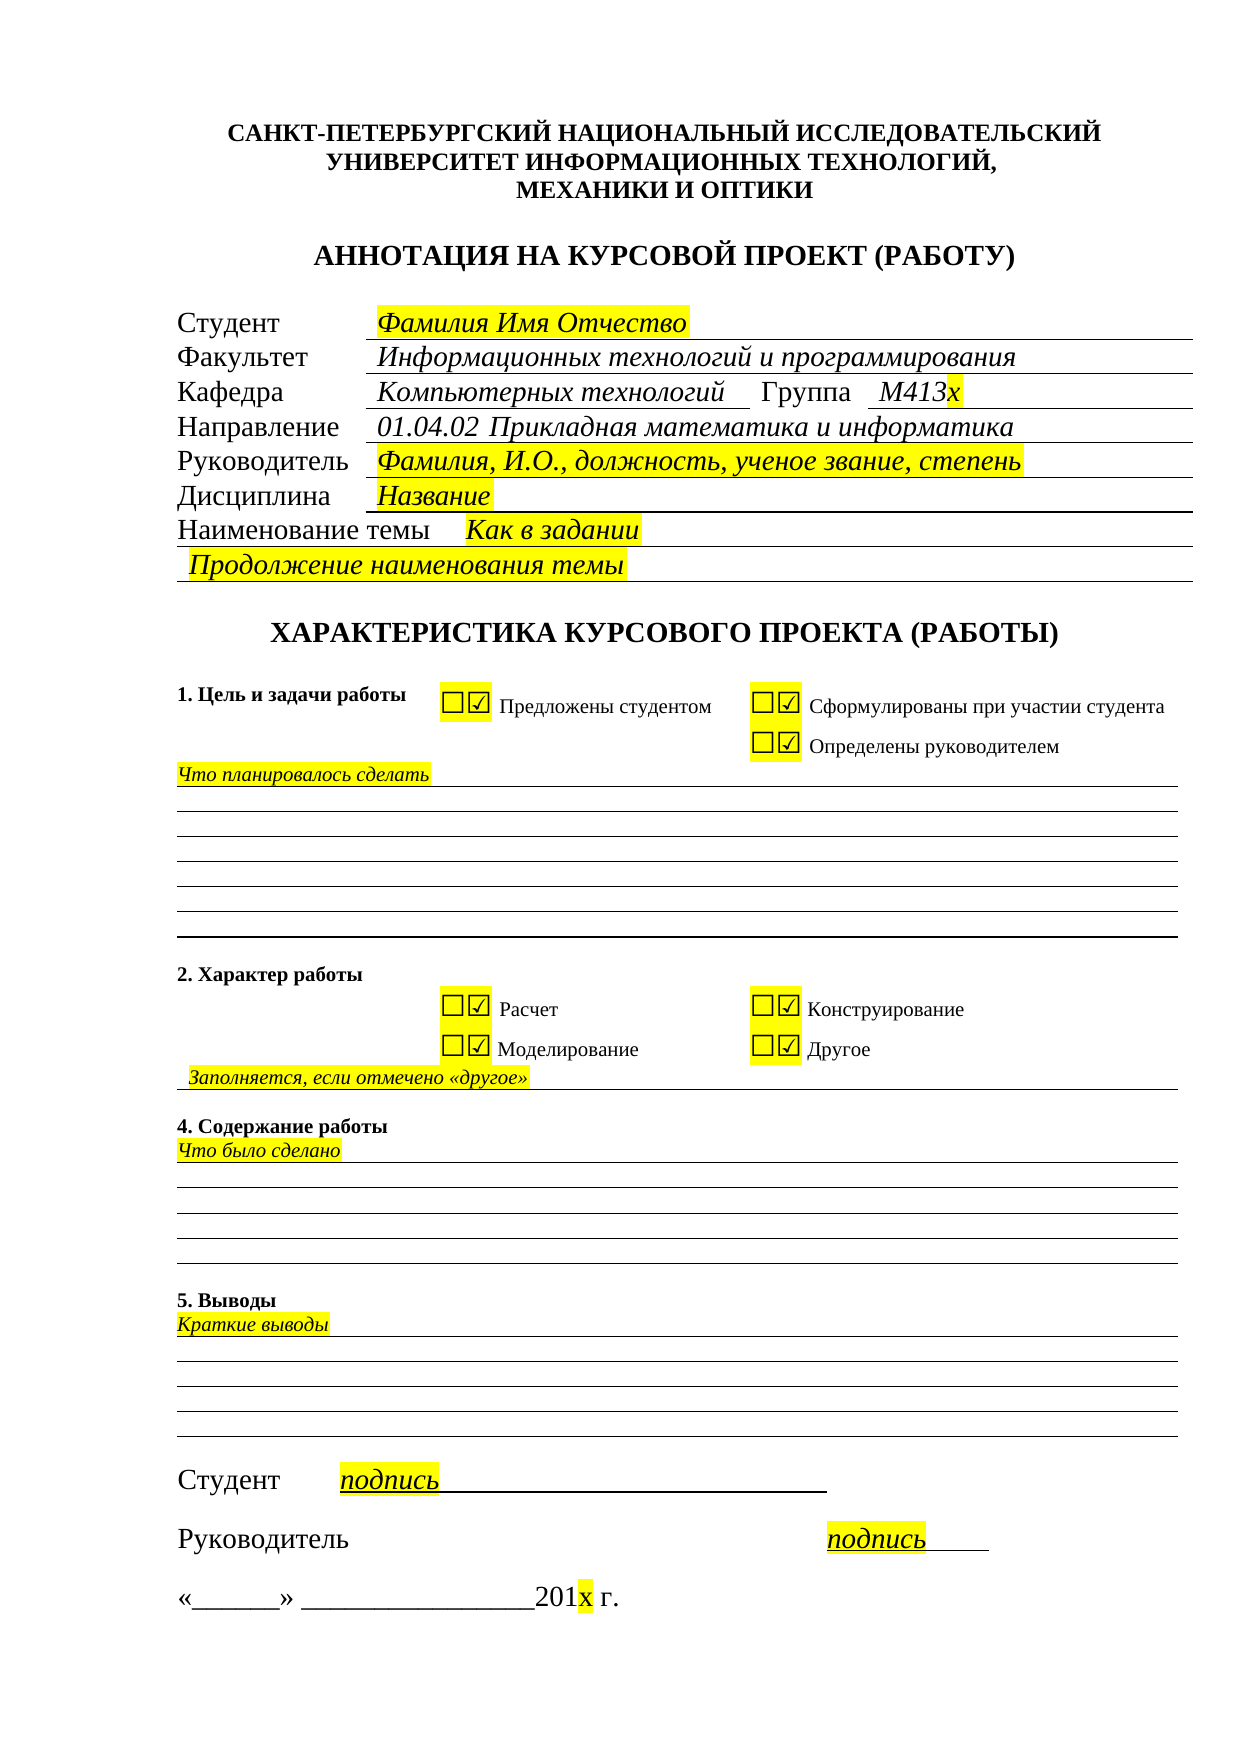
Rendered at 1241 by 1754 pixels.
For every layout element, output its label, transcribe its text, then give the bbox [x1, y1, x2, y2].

table_cell [177, 1387, 1178, 1411]
text АННОТАЦИЯ НА КУРСОВОЙ ПРОЕКТ (РАБОТУ) [177, 238, 1152, 271]
table_cell ☐☑ Другое [738, 1025, 1178, 1065]
table_cell Кафедра [177, 373, 366, 408]
table_cell Дисциплина [177, 477, 366, 511]
table_cell [177, 1188, 1178, 1212]
table_cell Направление [177, 408, 366, 442]
text «______» ________________201x г. [177, 1579, 1152, 1613]
table_cell [177, 837, 1178, 861]
table_cell Информационных технологий и программирования [366, 340, 1192, 373]
table_cell [177, 722, 428, 762]
table_cell [177, 986, 428, 1025]
table_header 1. Цель и задачи работы [177, 682, 428, 722]
table_cell [428, 1264, 863, 1336]
table_cell [177, 1025, 428, 1065]
table_cell Название [366, 478, 1192, 511]
table_header ☐☑ Предложены студентом [428, 682, 738, 762]
table_cell Группа [750, 374, 868, 408]
table_cell Что планировалось сделать [177, 762, 1178, 786]
table_cell Продолжение наименования темы [177, 547, 1192, 581]
table_cell ☐☑ Моделирование [428, 1025, 738, 1065]
table_cell Компьютерных технологий [366, 374, 749, 408]
table_cell [177, 1362, 1178, 1386]
table_cell ☐☑ Конструирование [738, 986, 1178, 1025]
table_cell [177, 862, 1178, 886]
table_cell [177, 1214, 1178, 1237]
table_cell 2. Характер работы [177, 938, 1178, 986]
table_cell ☐☑ Расчет [428, 986, 738, 1025]
table_cell Факультет [177, 339, 366, 373]
table_cell 5. Выводы Краткие выводы [177, 1264, 428, 1336]
table_cell [177, 1337, 1178, 1361]
table_cell [177, 1239, 1178, 1263]
text Студент подпись [177, 1462, 1152, 1496]
table_cell [177, 787, 1178, 811]
table_cell Наименование темы [177, 511, 454, 546]
table_cell Фамилия, И.О., должность, ученое звание, степень [366, 443, 1192, 477]
table_cell [177, 1163, 1178, 1187]
table_header ☐☑ Сформулированы при участии студента [738, 682, 1178, 722]
table_cell [177, 812, 1178, 836]
table_cell [428, 1090, 1178, 1162]
table_cell [177, 912, 1178, 936]
table_cell [177, 1412, 1178, 1436]
table_cell Руководитель [177, 442, 366, 477]
table_header Фамилия Имя Отчество [366, 305, 1192, 338]
table_cell 4. Содержание работы Что было сделано [177, 1090, 428, 1162]
table_cell ☐☑ Определены руководителем [738, 722, 1178, 762]
text ХАРАКТЕРИСТИКА КУРСОВОГО ПРОЕКТА (РАБОТЫ) [177, 615, 1152, 649]
text Руководитель подпись [177, 1521, 1152, 1554]
table_cell [864, 1264, 1178, 1336]
table_cell Как в задании [454, 513, 1192, 546]
table_cell 01.04.02 Прикладная математика и информатика [366, 408, 1192, 442]
table_cell Заполняется, если отмечено «другое» [177, 1065, 1178, 1089]
table_header Студент [177, 305, 366, 338]
table_cell M413x [868, 374, 1192, 408]
text САНКТ-ПЕТЕРБУРГСКИЙ НАЦИОНАЛЬНЫЙ ИССЛЕДОВАТЕЛЬСКИЙ УНИВЕРСИТЕТ ИНФОРМАЦИОННЫХ ТЕХНОЛОГИЙ, МЕХАНИКИ И ОПТИКИ [177, 118, 1152, 204]
table_cell [177, 887, 1178, 911]
